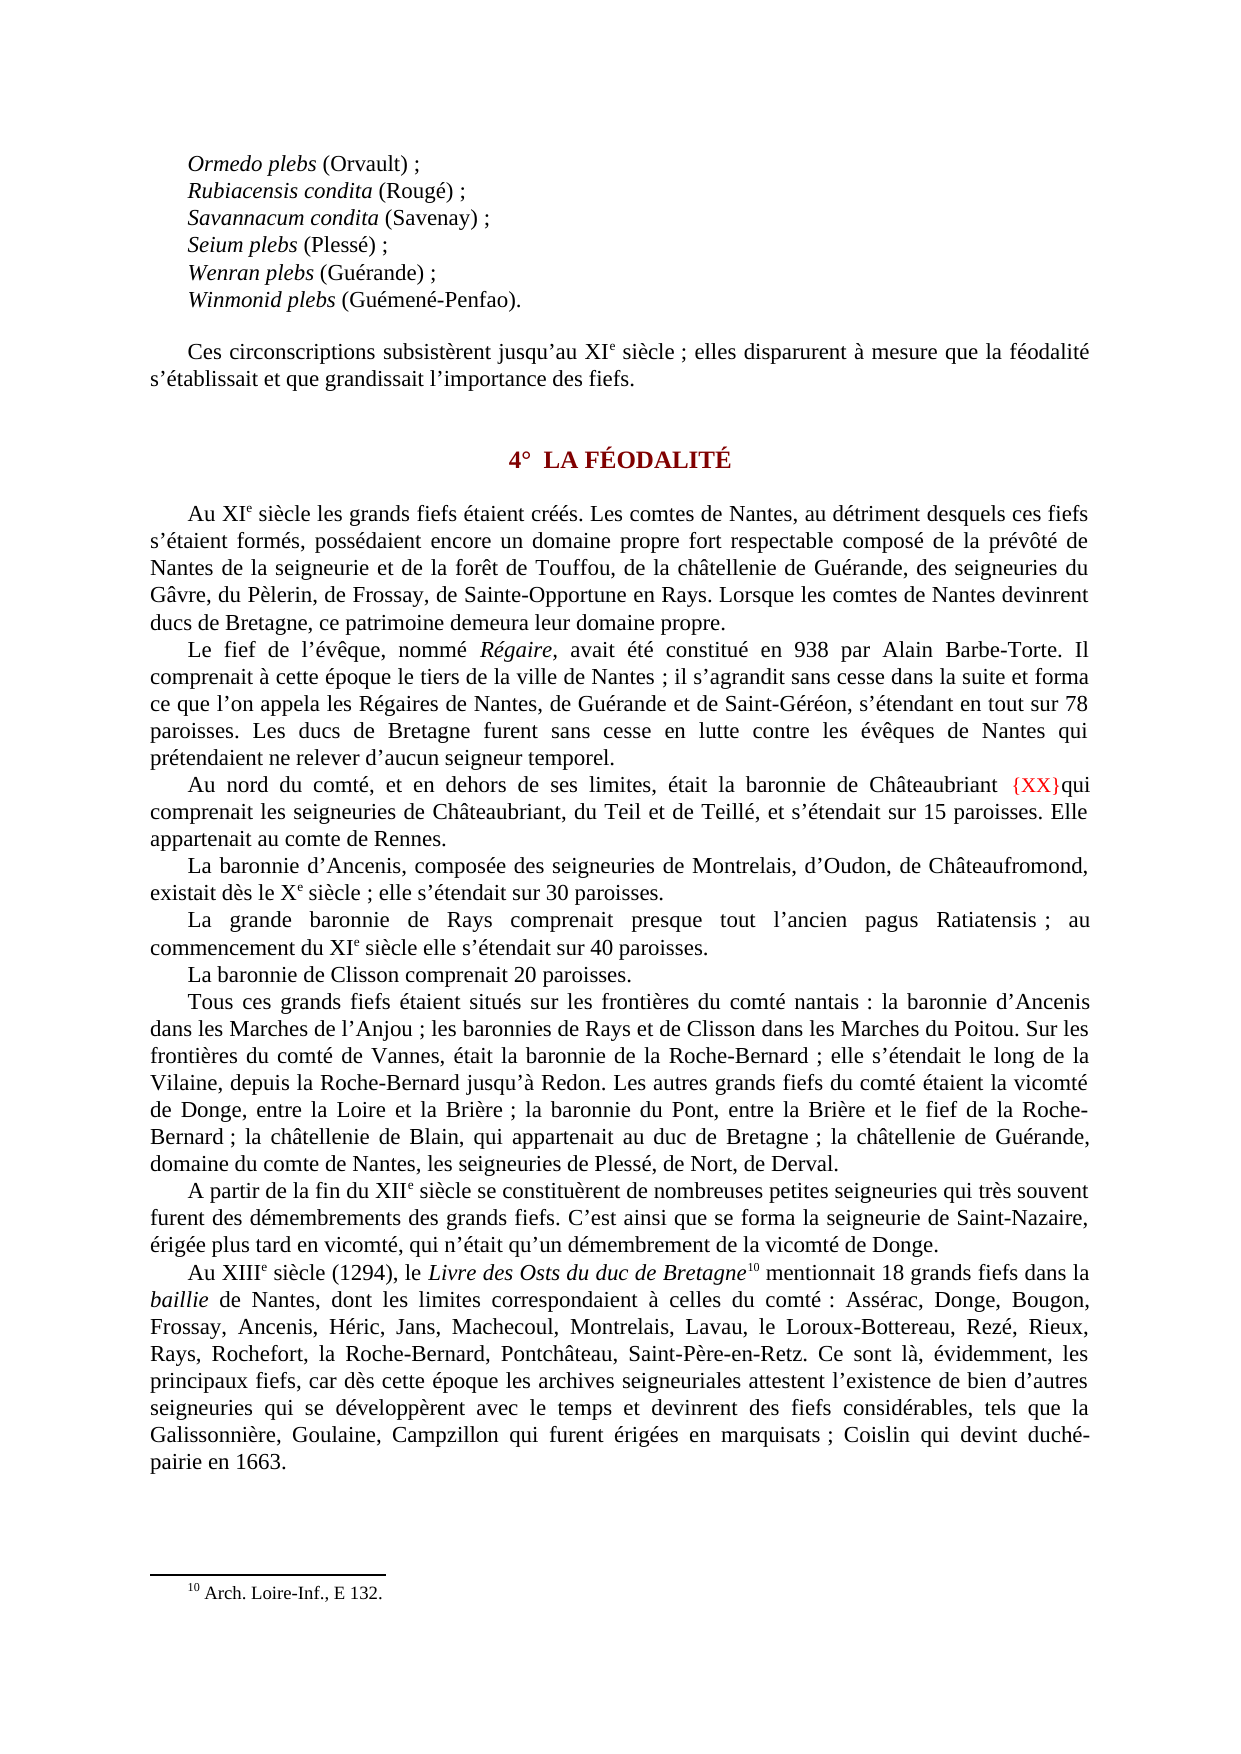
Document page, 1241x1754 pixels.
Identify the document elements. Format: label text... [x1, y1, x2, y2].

text Ces circonscriptions subsistèrent jusqu’au XIe siècle ; elles disparurent à mesure que la féodalité s’établissait et que grandissait l’importance des fiefs. [150, 337, 1090, 392]
text Le fief de l’évêque, nommé Régaire, avait été constitué en 938 par Alain Barbe-Torte. Il comprenait à cette époque le tiers de la ville de Nantes ; il s’agrandit sans cesse dans la suite et forma ce que l’on appela les Régaires de Nantes, de Guérande et de Saint-Géréon, s’étendant en tout sur 78 paroisses. Les ducs de Bretagne furent sans cesse en lutte contre les évêques de Nantes qui prétendaient ne relever d’aucun seigneur temporel. [150, 635, 1090, 771]
text A partir de la fin du XIIe siècle se constituèrent de nombreuses petites seigneuries qui très souvent furent des démembrements des grands fiefs. C’est ainsi que se forma la seigneurie de Saint-Nazaire, érigée plus tard en vicomté, qui n’était qu’un démembrement de la vicomté de Donge. [150, 1177, 1090, 1258]
text Seium plebs (Plessé) ; [187, 231, 1090, 258]
text Tous ces grands fiefs étaient situés sur les frontières du comté nantais : la baronnie d’Ancenis dans les Marches de l’Anjou ; les baronnies de Rays et de Clisson dans les Marches du Poitou. Sur les frontières du comté de Vannes, était la baronnie de la Roche-Bernard ; elle s’étendait le long de la Vilaine, depuis la Roche-Bernard jusqu’à Redon. Les autres grands fiefs du comté étaient la vicomté de Donge, entre la Loire et la Brière ; la baronnie du Pont, entre la Brière et le fief de la Roche-Bernard ; la châtellenie de Blain, qui appartenait au duc de Bretagne ; la châtellenie de Guérande, domaine du comte de Nantes, les seigneuries de Plessé, de Nort, de Derval. [150, 987, 1090, 1177]
text Wenran plebs (Guérande) ; [187, 258, 1090, 285]
text La baronnie de Clisson comprenait 20 paroisses. [150, 960, 1090, 987]
text Arch. Loire-Inf., E 132. [150, 1581, 1090, 1604]
text Ormedo plebs (Orvault) ; [187, 150, 1090, 177]
text Au nord du comté, et en dehors de ses limites, était la baronnie de Châteaubriant {XX}qui comprenait les seigneuries de Châteaubriant, du Teil et de Teillé, et s’étendait sur 15 paroisses. Elle appartenait au comte de Rennes. [150, 771, 1090, 852]
text Savannacum condita (Savenay) ; [187, 204, 1090, 231]
text Rubiacensis condita (Rougé) ; [187, 177, 1090, 204]
text 4° LA FÉODALITÉ [150, 442, 1090, 475]
text Au XIIIe siècle (1294), le Livre des Osts du duc de Bretagne mentionnait 18 grands fiefs dans la baillie de Nantes, dont les limites correspondaient à celles du comté : Assérac, Donge, Bougon, Frossay, Ancenis, Héric, Jans, Machecoul, Montrelais, Lavau, le Loroux-Bottereau, Rezé, Rieux, Rays, Rochefort, la Roche-Bernard, Pontchâteau, Saint-Père-en-Retz. Ce sont là, évidemment, les principaux fiefs, car dès cette époque les archives seigneuriales attestent l’existence de bien d’autres seigneuries qui se développèrent avec le temps et devinrent des fiefs considérables, tels que la Galissonnière, Goulaine, Campzillon qui furent érigées en marquisats ; Coislin qui devint duché-pairie en 1663. [150, 1258, 1090, 1475]
text Winmonid plebs (Guémené-Penfao). [187, 285, 1090, 312]
text Au XIe siècle les grands fiefs étaient créés. Les comtes de Nantes, au détriment desquels ces fiefs s’étaient formés, possédaient encore un domaine propre fort respectable composé de la prévôté de Nantes de la seigneurie et de la forêt de Touffou, de la châtellenie de Guérande, des seigneuries du Gâvre, du Pèlerin, de Frossay, de Sainte-Opportune en Rays. Lorsque les comtes de Nantes devinrent ducs de Bretagne, ce patrimoine demeura leur domaine propre. [150, 500, 1090, 635]
text La grande baronnie de Rays comprenait presque tout l’ancien pagus Ratiatensis ; au commencement du XIe siècle elle s’étendait sur 40 paroisses. [150, 906, 1090, 960]
text La baronnie d’Ancenis, composée des seigneuries de Montrelais, d’Oudon, de Châteaufromond, existait dès le Xe siècle ; elle s’étendait sur 30 paroisses. [150, 852, 1090, 906]
